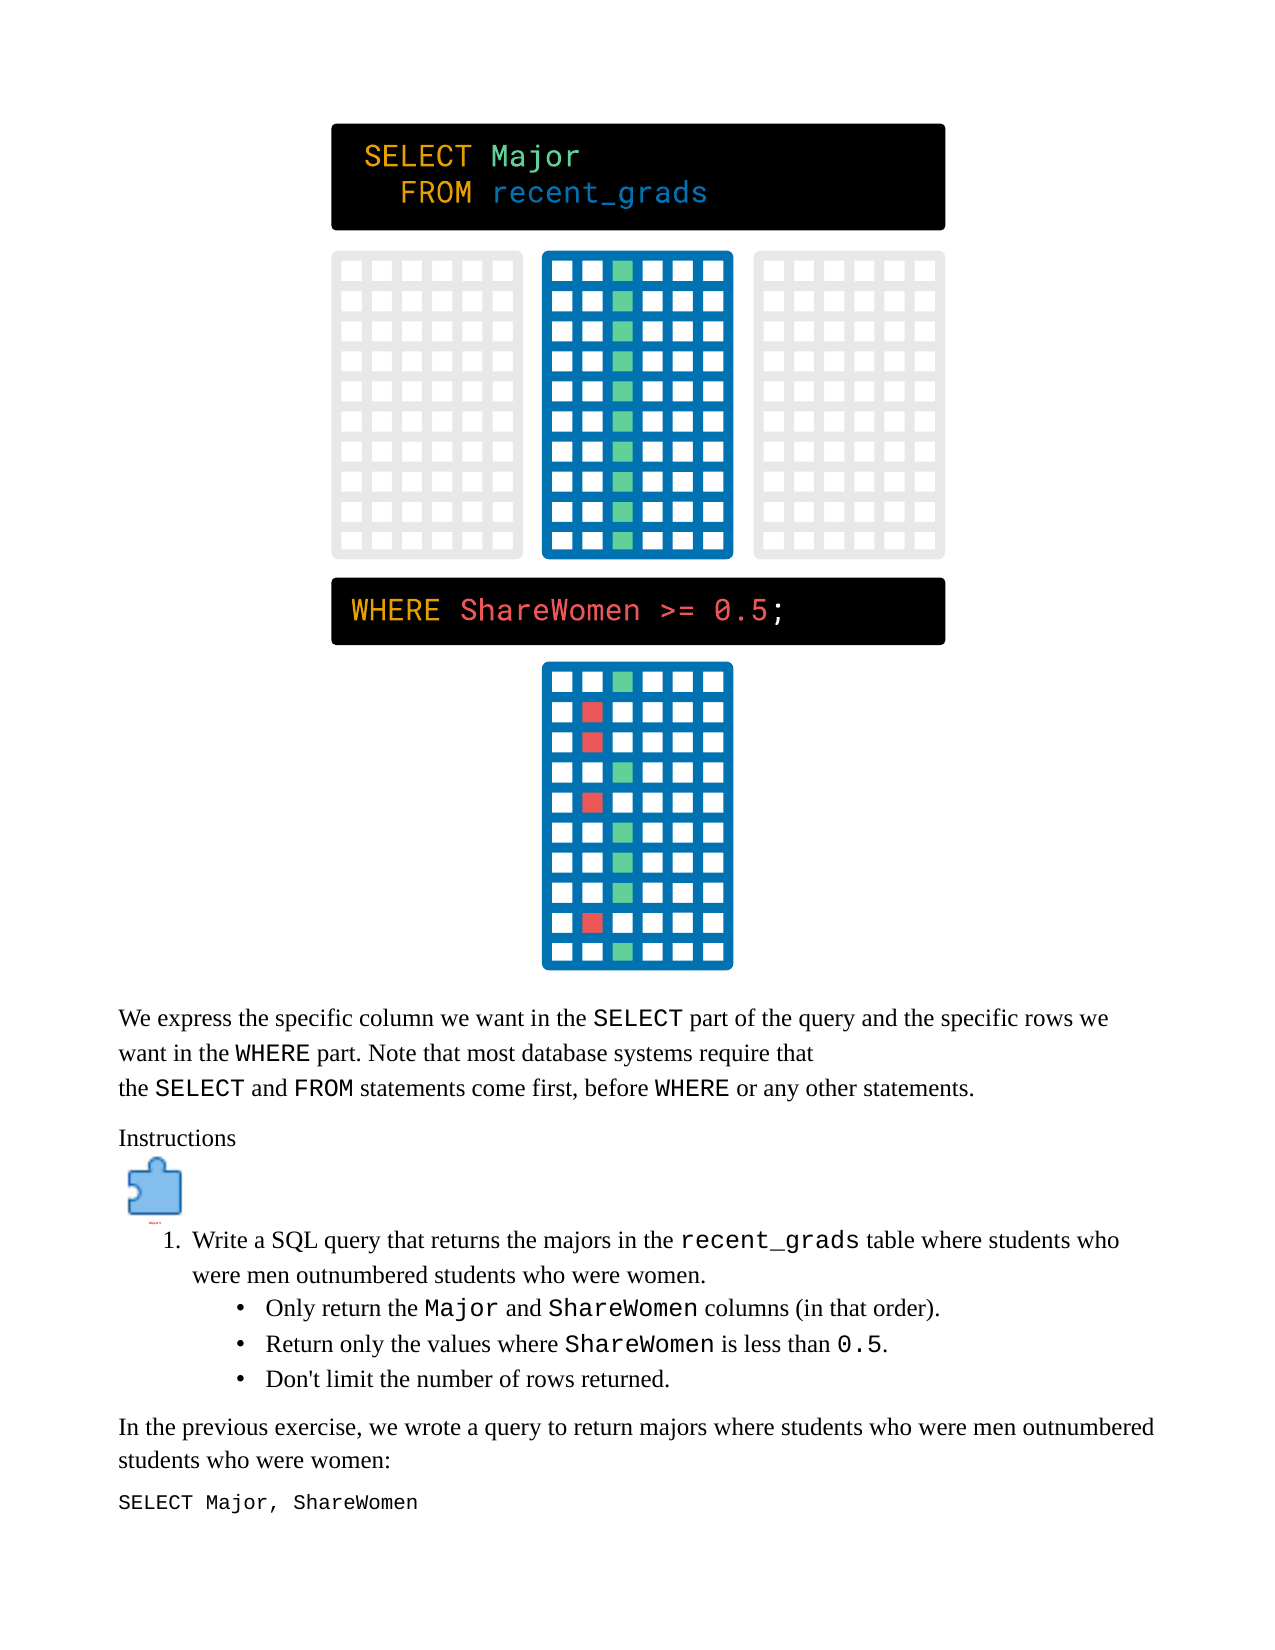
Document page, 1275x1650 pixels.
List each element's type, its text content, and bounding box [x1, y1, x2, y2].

text Instructions [118, 1123, 1157, 1152]
text SELECT Major, ShareWomen [118, 1492, 1157, 1516]
text In the previous exercise, we wrote a query to return majors where students who were men outnumbered students who were women: [118, 1412, 1157, 1473]
list Return only the values where ShareWomen is less than 0.5. [236, 1329, 1157, 1359]
list Only return the Major and ShareWomen columns (in that order). [236, 1293, 1157, 1324]
list Write a SQL query that returns the majors in the recent_grads table where students who were men outnumbered students who were women. [162, 1225, 1157, 1289]
text We express the specific column we want in the SELECT part of the query and the specific rows we want in the WHERE part. Note that most database systems require that the SELECT and FROM statements come first, before WHERE or any other statements. [118, 1003, 1157, 1104]
list Don't limit the number of rows returned. [236, 1364, 1157, 1393]
